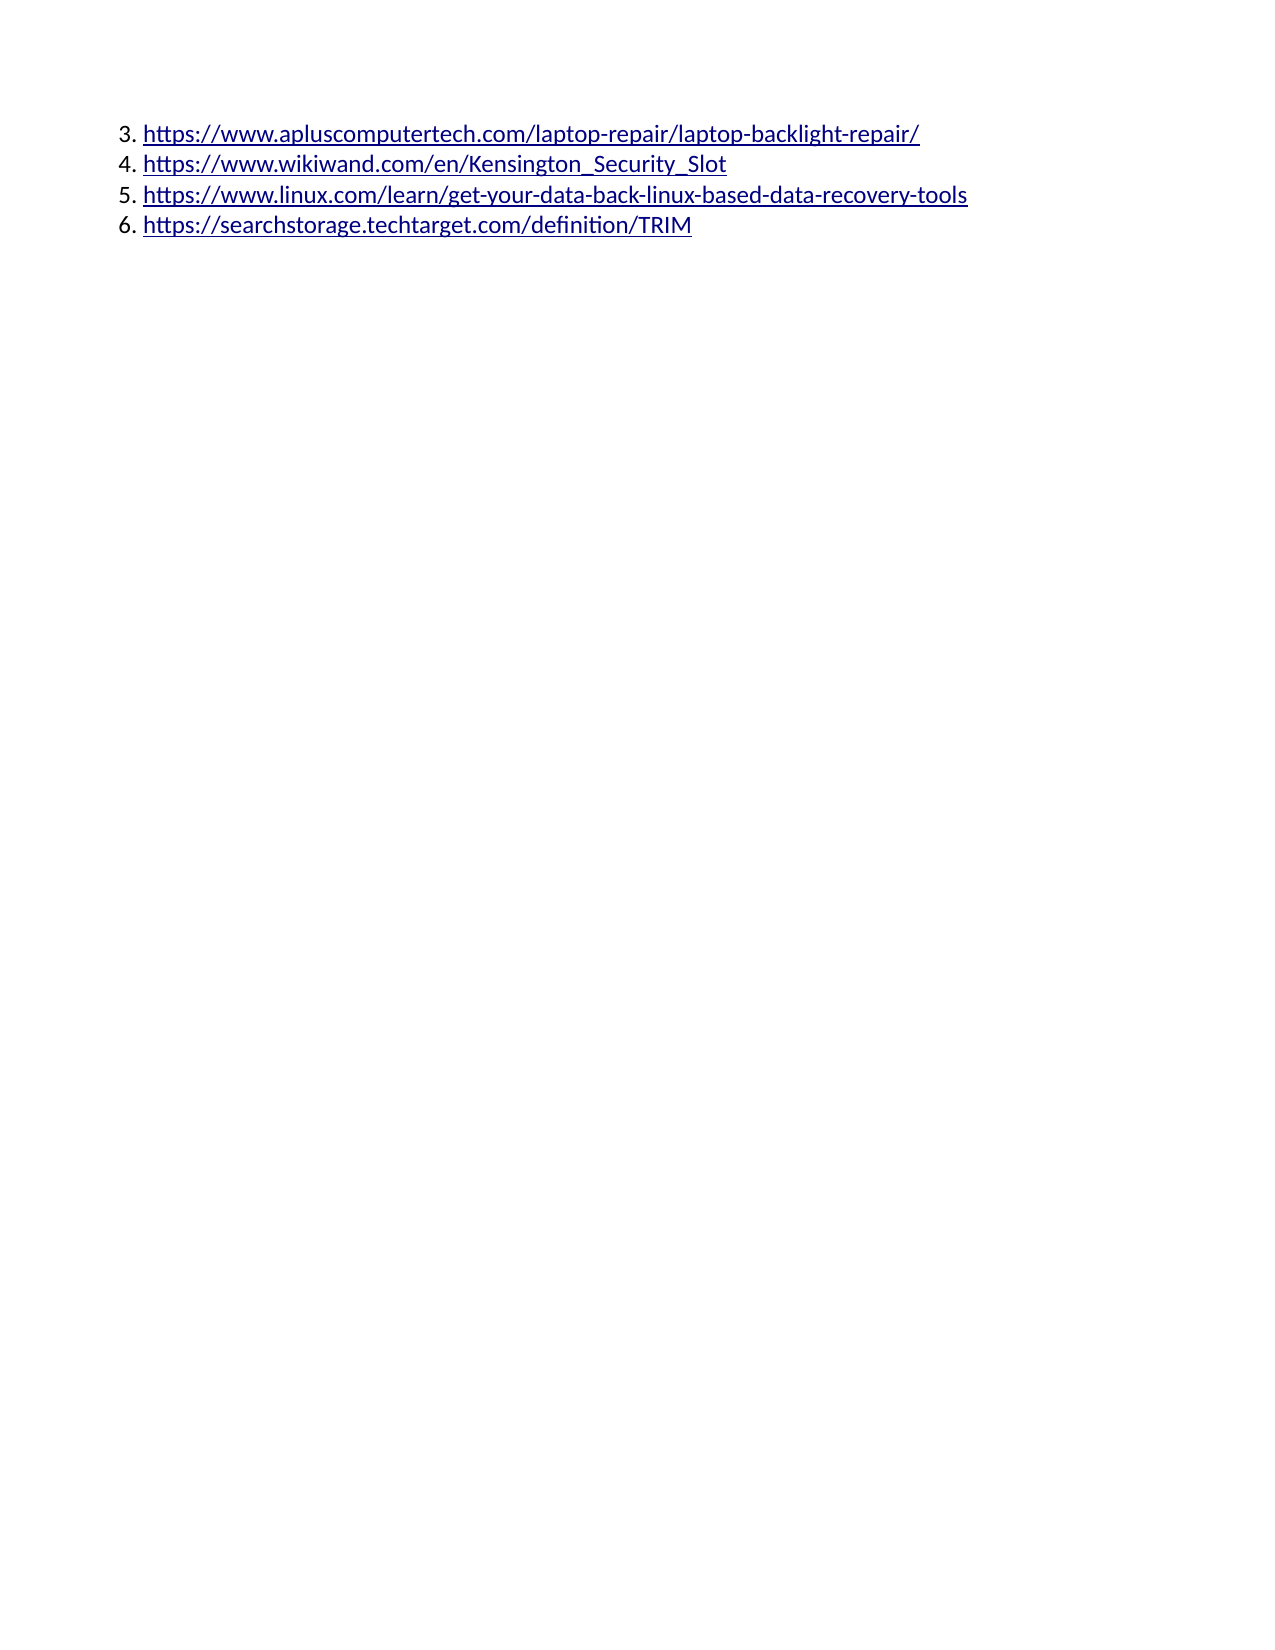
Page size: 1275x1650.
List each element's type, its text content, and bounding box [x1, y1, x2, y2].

text 4. https://www.wikiwand.com/en/Kensington_Security_Slot [118, 149, 1157, 179]
text 3. https://www.apluscomputertech.com/laptop-repair/laptop-backlight-repair/ [118, 118, 1157, 149]
text 6. https://searchstorage.techtarget.com/definition/TRIM [118, 210, 1157, 240]
text 5. https://www.linux.com/learn/get-your-data-back-linux-based-data-recovery-tools [118, 179, 1157, 210]
